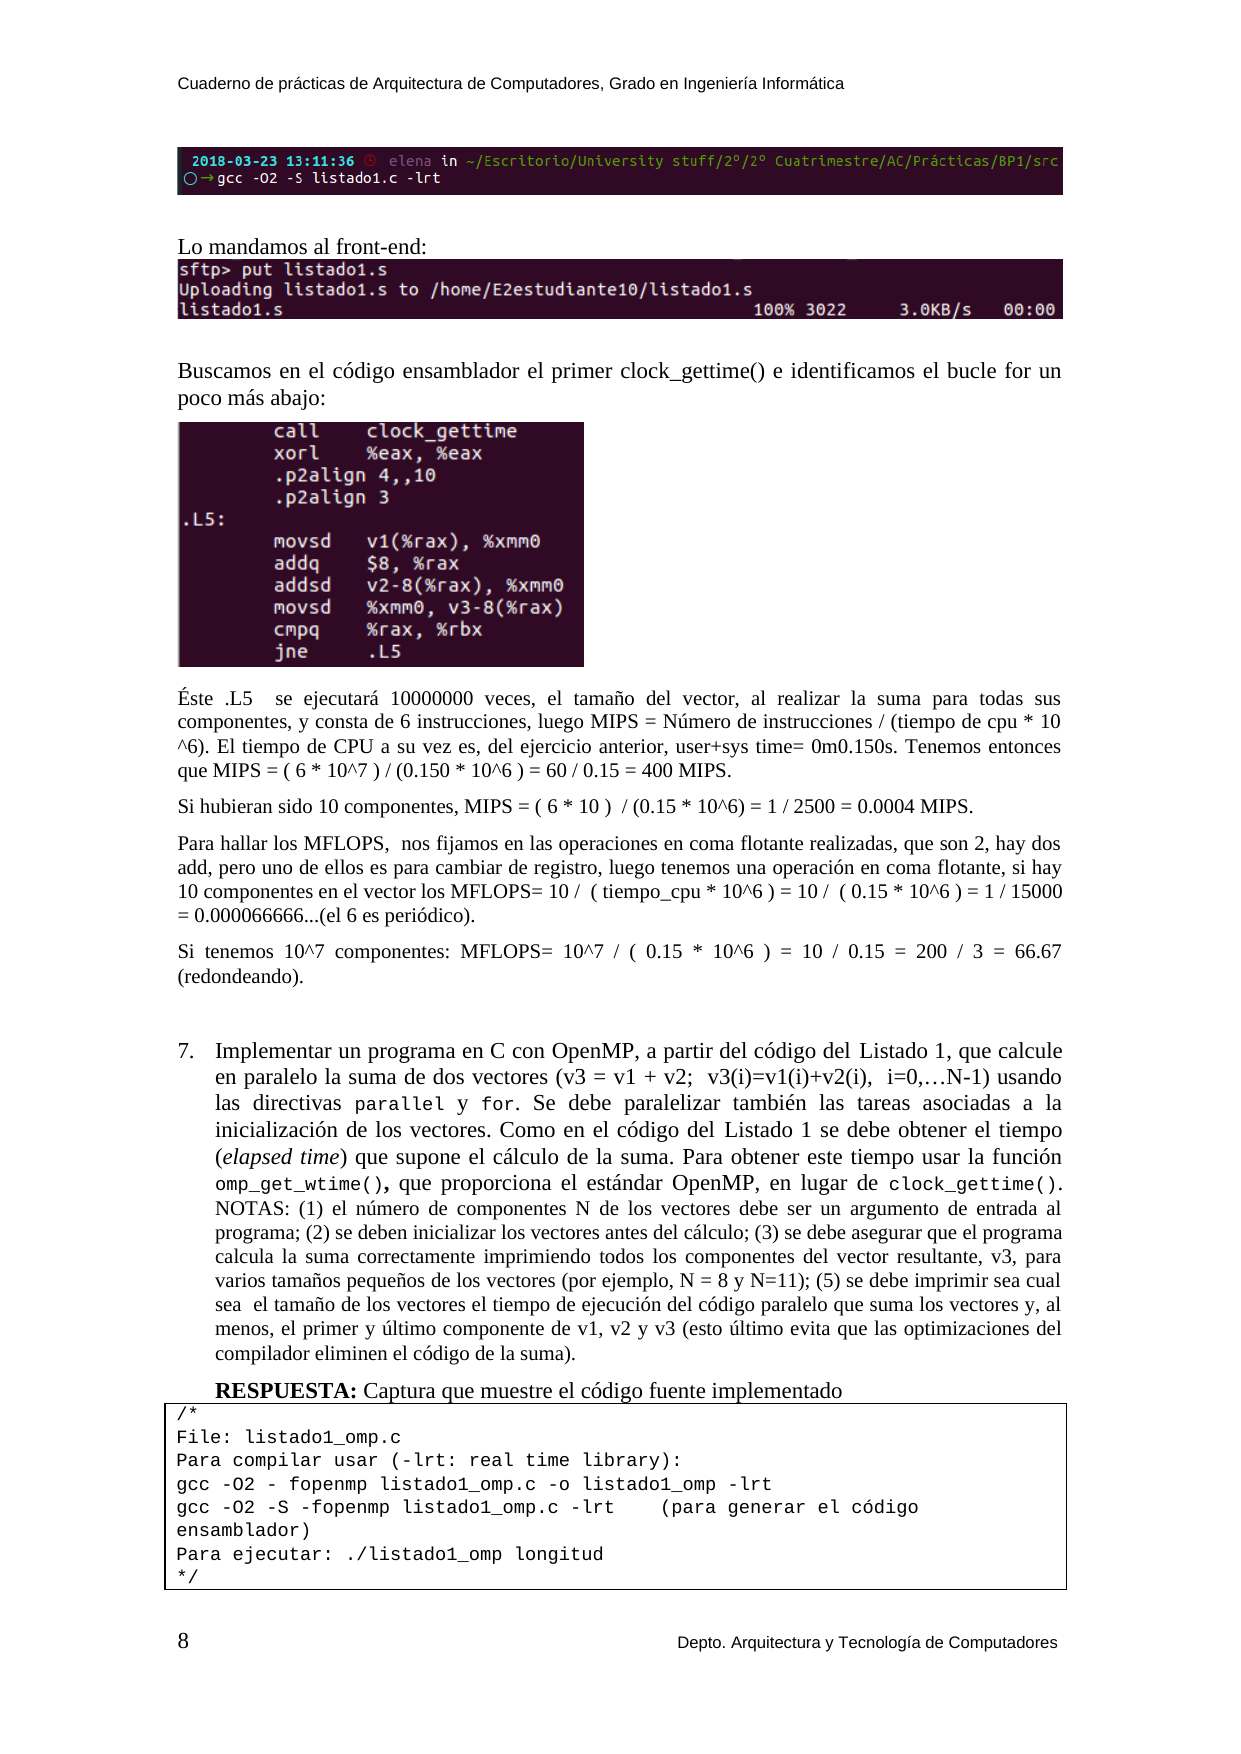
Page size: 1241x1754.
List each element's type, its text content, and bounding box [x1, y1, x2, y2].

text Éste .L5 se ejecutará 10000000 veces, el tamaño del vector, al realizar la suma para todas sus componentes, y consta de 6 instrucciones, luego MIPS = Número de instrucciones / (tiempo de cpu * 10 ^6). El tiempo de CPU a su vez es, del ejercicio anterior, user+sys time= 0m0.150s. Tenemos entonces que MIPS = ( 6 * 10^7 ) / (0.150 * 10^6 ) = 60 / 0.15 = 400 MIPS. [177, 685, 1063, 782]
list Implementar un programa en C con OpenMP, a partir del código del Listado 1, que calcule en paralelo la suma de dos vectores (v3 = v1 + v2; v3(i)=v1(i)+v2(i), i=0,…N-1) usando las directivas parallel y for. Se debe paralelizar también las tareas asociadas a la inicialización de los vectores. Como en el código del Listado 1 se debe obtener el tiempo (elapsed time) que supone el cálculo de la suma. Para obtener este tiempo usar la función omp_get_wtime(), que proporciona el estándar OpenMP, en lugar de clock_gettime(). NOTAS: (1) el número de componentes N de los vectores debe ser un argumento de entrada al programa; (2) se deben inicializar los vectores antes del cálculo; (3) se debe asegurar que el programa calcula la suma correctamente imprimiendo todos los componentes del vector resultante, v3, para varios tamaños pequeños de los vectores (por ejemplo, N = 8 y N=11); (5) se debe imprimir sea cual sea el tamaño de los vectores el tiempo de ejecución del código paralelo que suma los vectores y, al menos, el primer y último componente de v1, v2 y v3 (esto último evita que las optimizaciones del compilador eliminen el código de la suma). [177, 1037, 1063, 1364]
picture [177, 259, 1063, 319]
text Lo mandamos al front-end: [177, 233, 1063, 259]
text Para hallar los MFLOPS, nos fijamos en las operaciones en coma flotante realizadas, que son 2, hay dos add, pero uno de ellos es para cambiar de registro, luego tenemos una operación en coma flotante, si hay 10 componentes en el vector los MFLOPS= 10 / ( tiempo_cpu * 10^6 ) = 10 / ( 0.15 * 10^6 ) = 1 / 15000 = 0.000066666...(el 6 es periódico). [177, 831, 1063, 927]
text Si tenemos 10^7 componentes: MFLOPS= 10^7 / ( 0.15 * 10^6 ) = 10 / 0.15 = 200 / 3 = 66.67 (redondeando). [177, 939, 1063, 988]
text Si hubieran sido 10 componentes, MIPS = ( 6 * 10 ) / (0.15 * 10^6) = 1 / 2500 = 0.0004 MIPS. [177, 794, 1063, 818]
text RESPUESTA: Captura que muestre el código fuente implementado [215, 1377, 1063, 1403]
picture [177, 422, 584, 667]
table_header /* File: listado1_omp.c Para compilar usar (-lrt: real time library): gcc -O2 - fopenmp listado1_omp.c -o listado1_omp -lrt gcc -O2 -S -fopenmp listado1_omp.c -lrt (para generar el código ensamblador) Para ejecutar: ./listado1_omp longitud */ [166, 1404, 1066, 1589]
picture [177, 147, 1063, 195]
text Buscamos en el código ensamblador el primer clock_gettime() e identificamos el bucle for un poco más abajo: [177, 357, 1063, 410]
